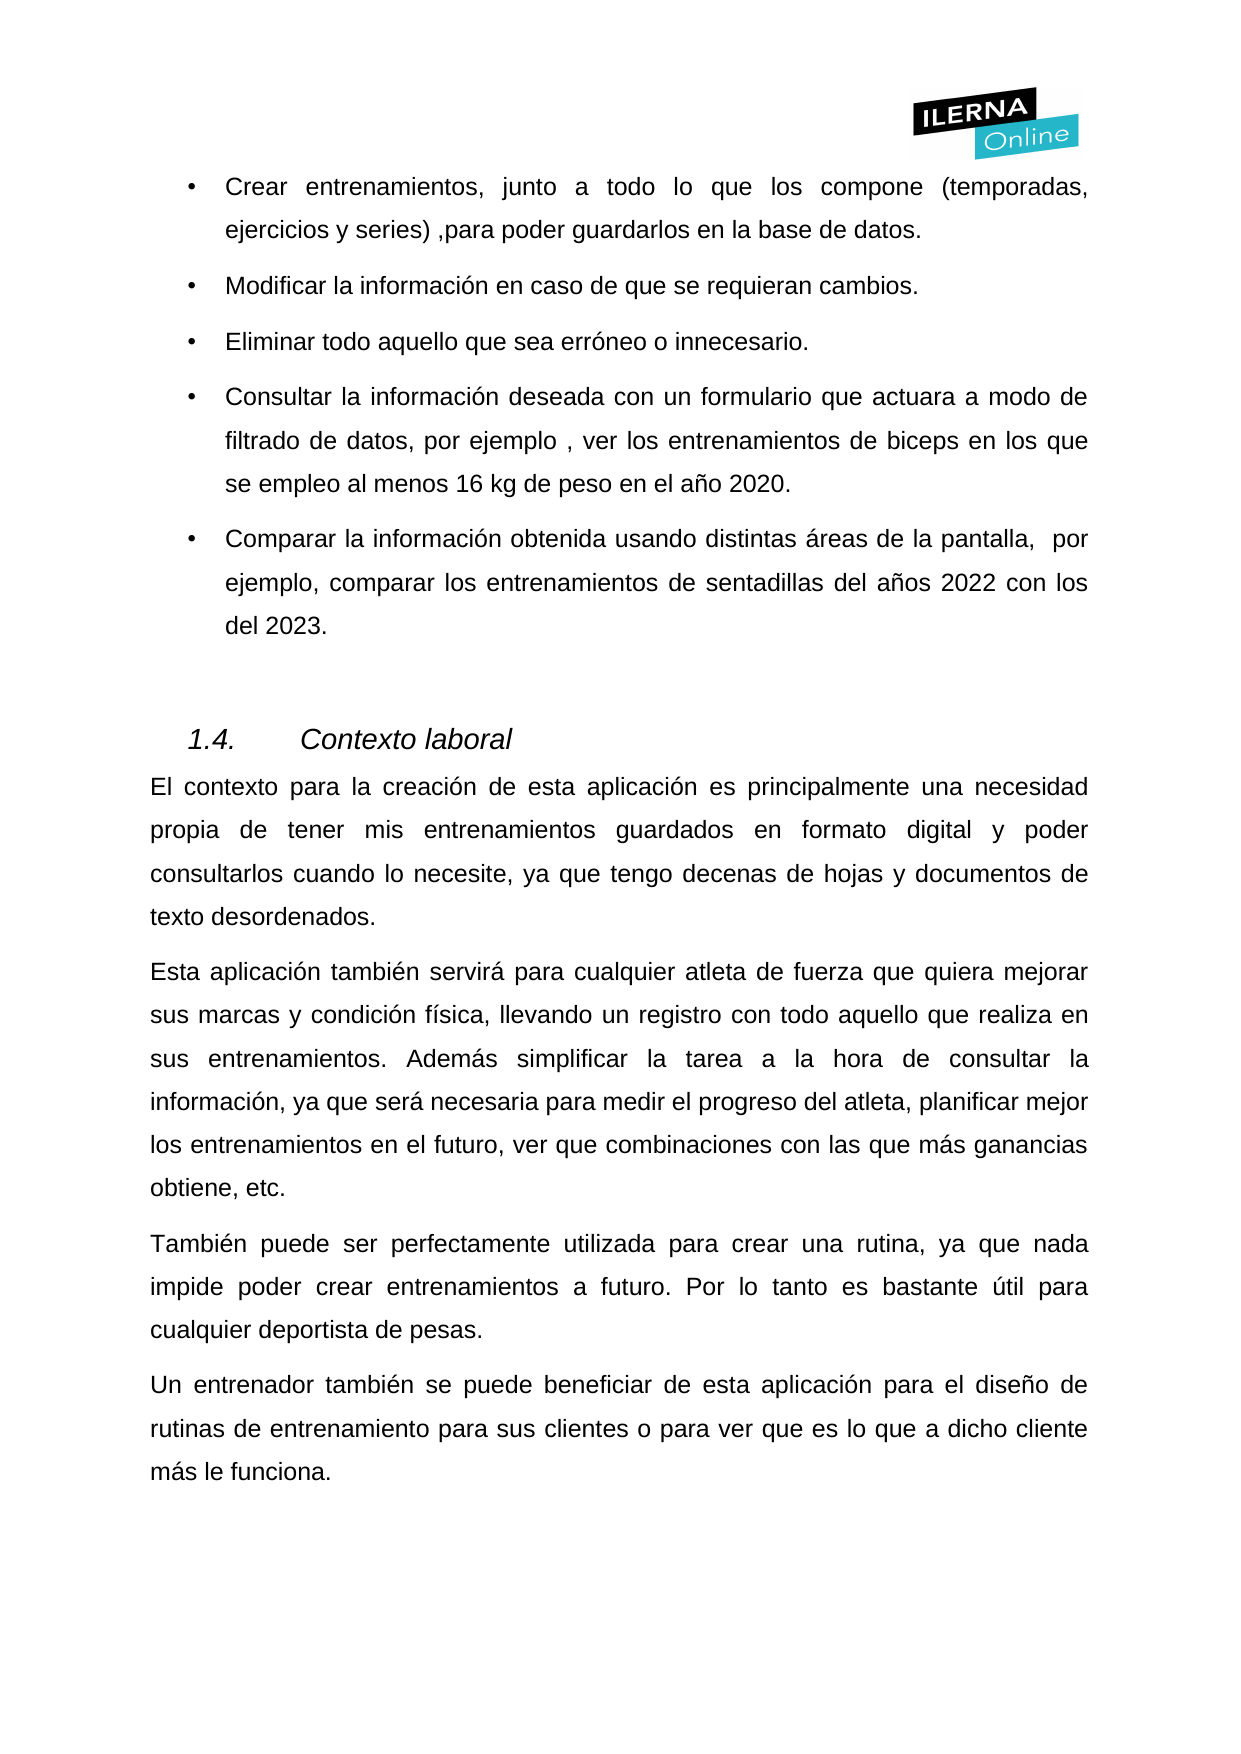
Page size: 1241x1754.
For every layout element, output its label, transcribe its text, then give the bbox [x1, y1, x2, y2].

list Modificar la información en caso de que se requieran cambios. [187, 271, 1090, 300]
list Consultar la información deseada con un formulario que actuara a modo de filtrado de datos, por ejemplo , ver los entrenamientos de biceps en los que se empleo al menos 16 kg de peso en el año 2020. [187, 382, 1090, 497]
text Un entrenador también se puede beneficiar de esta aplicación para el diseño de rutinas de entrenamiento para sus clientes o para ver que es lo que a dicho cliente más le funciona. [150, 1370, 1090, 1485]
text El contexto para la creación de esta aplicación es principalmente una necesidad propia de tener mis entrenamientos guardados en formato digital y poder consultarlos cuando lo necesite, ya que tengo decenas de hojas y documentos de texto desordenados. [150, 772, 1090, 930]
list Comparar la información obtenida usando distintas áreas de la pantalla, por ejemplo, comparar los entrenamientos de sentadillas del años 2022 con los del 2023. [187, 524, 1090, 639]
text Esta aplicación también servirá para cualquier atleta de fuerza que quiera mejorar sus marcas y condición física, llevando un registro con todo aquello que realiza en sus entrenamientos. Además simplificar la tarea a la hora de consultar la información, ya que será necesaria para medir el progreso del atleta, planificar mejor los entrenamientos en el futuro, ver que combinaciones con las que más ganancias obtiene, etc. [150, 957, 1090, 1202]
subtitle Contexto laboral [187, 722, 1090, 756]
list Eliminar todo aquello que sea erróneo o innecesario. [187, 327, 1090, 356]
picture [908, 87, 1084, 160]
text También puede ser perfectamente utilizada para crear una rutina, ya que nada impide poder crear entrenamientos a futuro. Por lo tanto es bastante útil para cualquier deportista de pesas. [150, 1228, 1090, 1343]
list Crear entrenamientos, junto a todo lo que los compone (temporadas, ejercicios y series) ,para poder guardarlos en la base de datos. [187, 172, 1090, 244]
